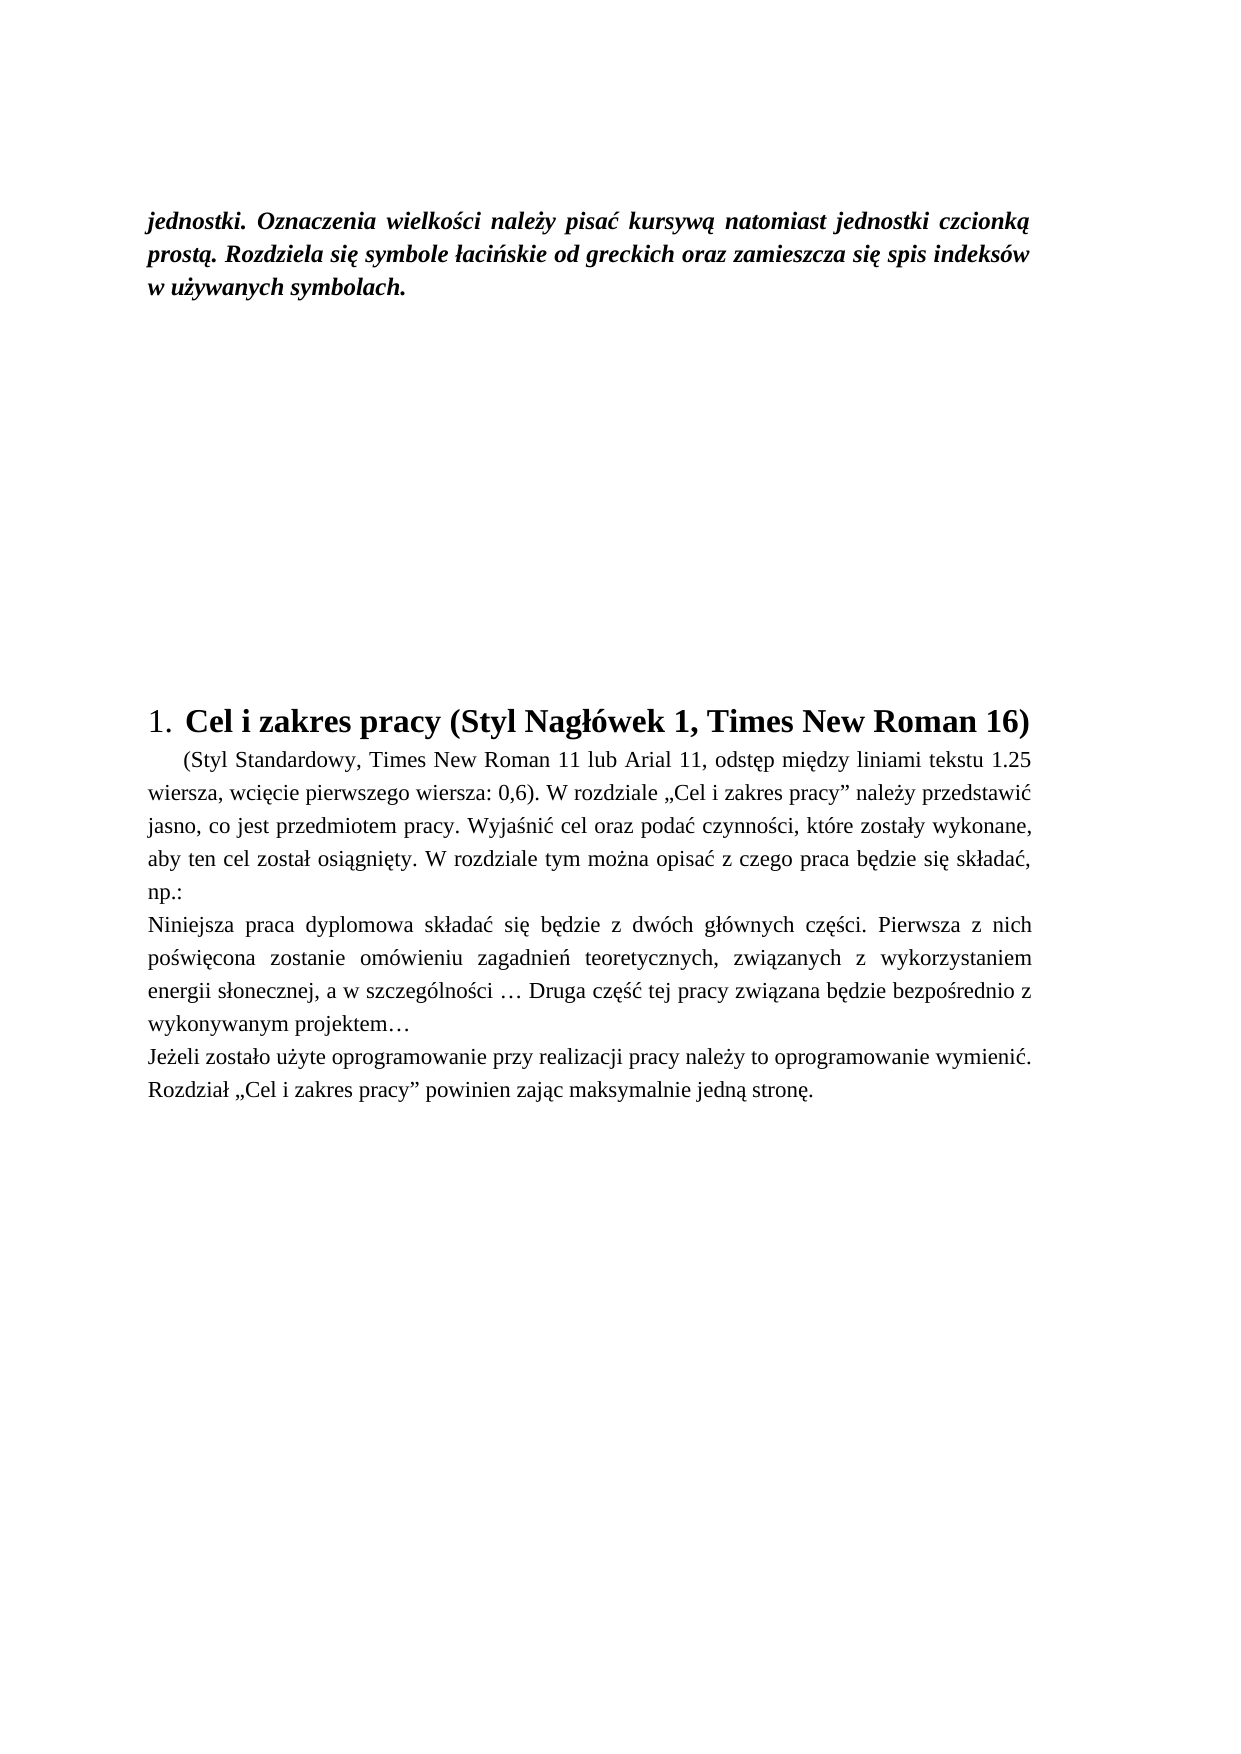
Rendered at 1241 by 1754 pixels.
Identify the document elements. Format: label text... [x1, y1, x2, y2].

text Jeżeli zostało użyte oprogramowanie przy realizacji pracy należy to oprogramowanie wymienić. Rozdział „Cel i zakres pracy” powinien zając maksymalnie jedną stronę. [148, 1043, 1033, 1102]
text (Styl Standardowy, Times New Roman 11 lub Arial 11, odstęp między liniami tekstu 1.25 wiersza, wcięcie pierwszego wiersza: 0,6). W rozdziale „Cel i zakres pracy” należy przedstawić jasno, co jest przedmiotem pracy. Wyjaśnić cel oraz podać czynności, które zostały wykonane, aby ten cel został osiągnięty. W rozdziale tym można opisać z czego praca będzie się składać, np.: [148, 740, 1033, 904]
subtitle Cel i zakres pracy (Styl Nagłówek 1, Times New Roman 16) [148, 702, 1105, 740]
text Niniejsza praca dyplomowa składać się będzie z dwóch głównych części. Pierwsza z nich poświęcona zostanie omówieniu zagadnień teoretycznych, związanych z wykorzystaniem energii słonecznej, a w szczególności … Druga część tej pracy związana będzie bezpośrednio z wykonywanym projektem… [148, 911, 1033, 1036]
text jednostki. Oznaczenia wielkości należy pisać kursywą natomiast jednostki czcionką prostą. Rozdziela się symbole łacińskie od greckich oraz zamieszcza się spis indeksów w używanych symbolach. [148, 206, 1033, 301]
